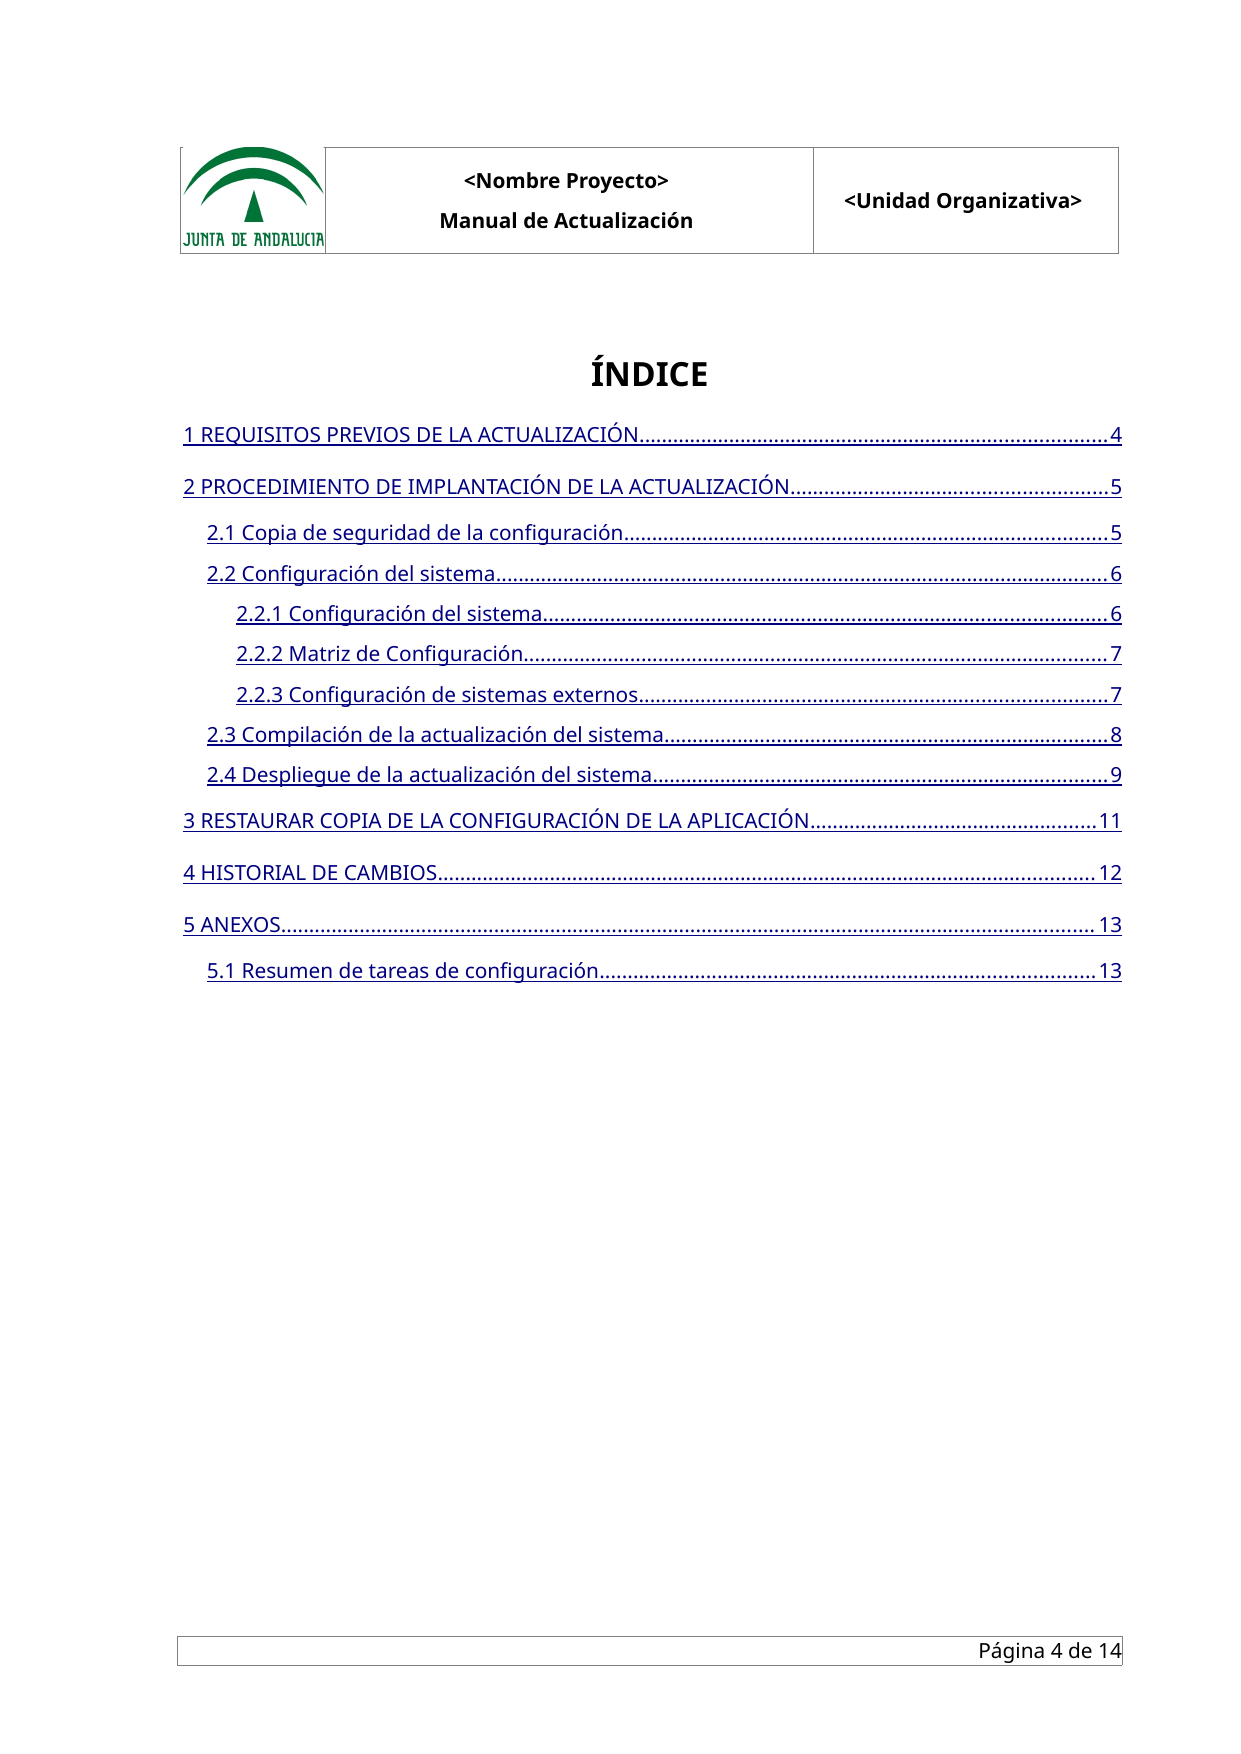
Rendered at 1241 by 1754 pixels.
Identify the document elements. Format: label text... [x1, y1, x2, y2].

text 5.1 Resumen de tareas de configuración 13 [207, 957, 1122, 981]
text 2.4 Despliegue de la actualización del sistema 9 [207, 760, 1122, 784]
text 2.2.2 Matriz de Configuración 7 [236, 639, 1122, 664]
text 2.2.1 Configuración del sistema 6 [236, 599, 1122, 623]
text 2 PROCEDIMIENTO DE IMPLANTACIÓN DE LA ACTUALIZACIÓN 5 [183, 472, 1122, 497]
text 4 HISTORIAL DE CAMBIOS 12 [183, 858, 1122, 883]
text 1 REQUISITOS PREVIOS DE LA ACTUALIZACIÓN 4 [183, 420, 1122, 444]
text 2.3 Compilación de la actualización del sistema 8 [207, 720, 1122, 744]
text 3 RESTAURAR COPIA DE LA CONFIGURACIÓN DE LA APLICACIÓN 11 [183, 807, 1122, 831]
text 2.2 Configuración del sistema 6 [207, 559, 1122, 583]
text 2.1 Copia de seguridad de la configuración 5 [207, 518, 1122, 543]
subtitle ÍNDICE [177, 351, 1122, 396]
text 2.2.3 Configuración de sistemas externos 7 [236, 680, 1122, 704]
text 5 ANEXOS 13 [183, 911, 1122, 935]
